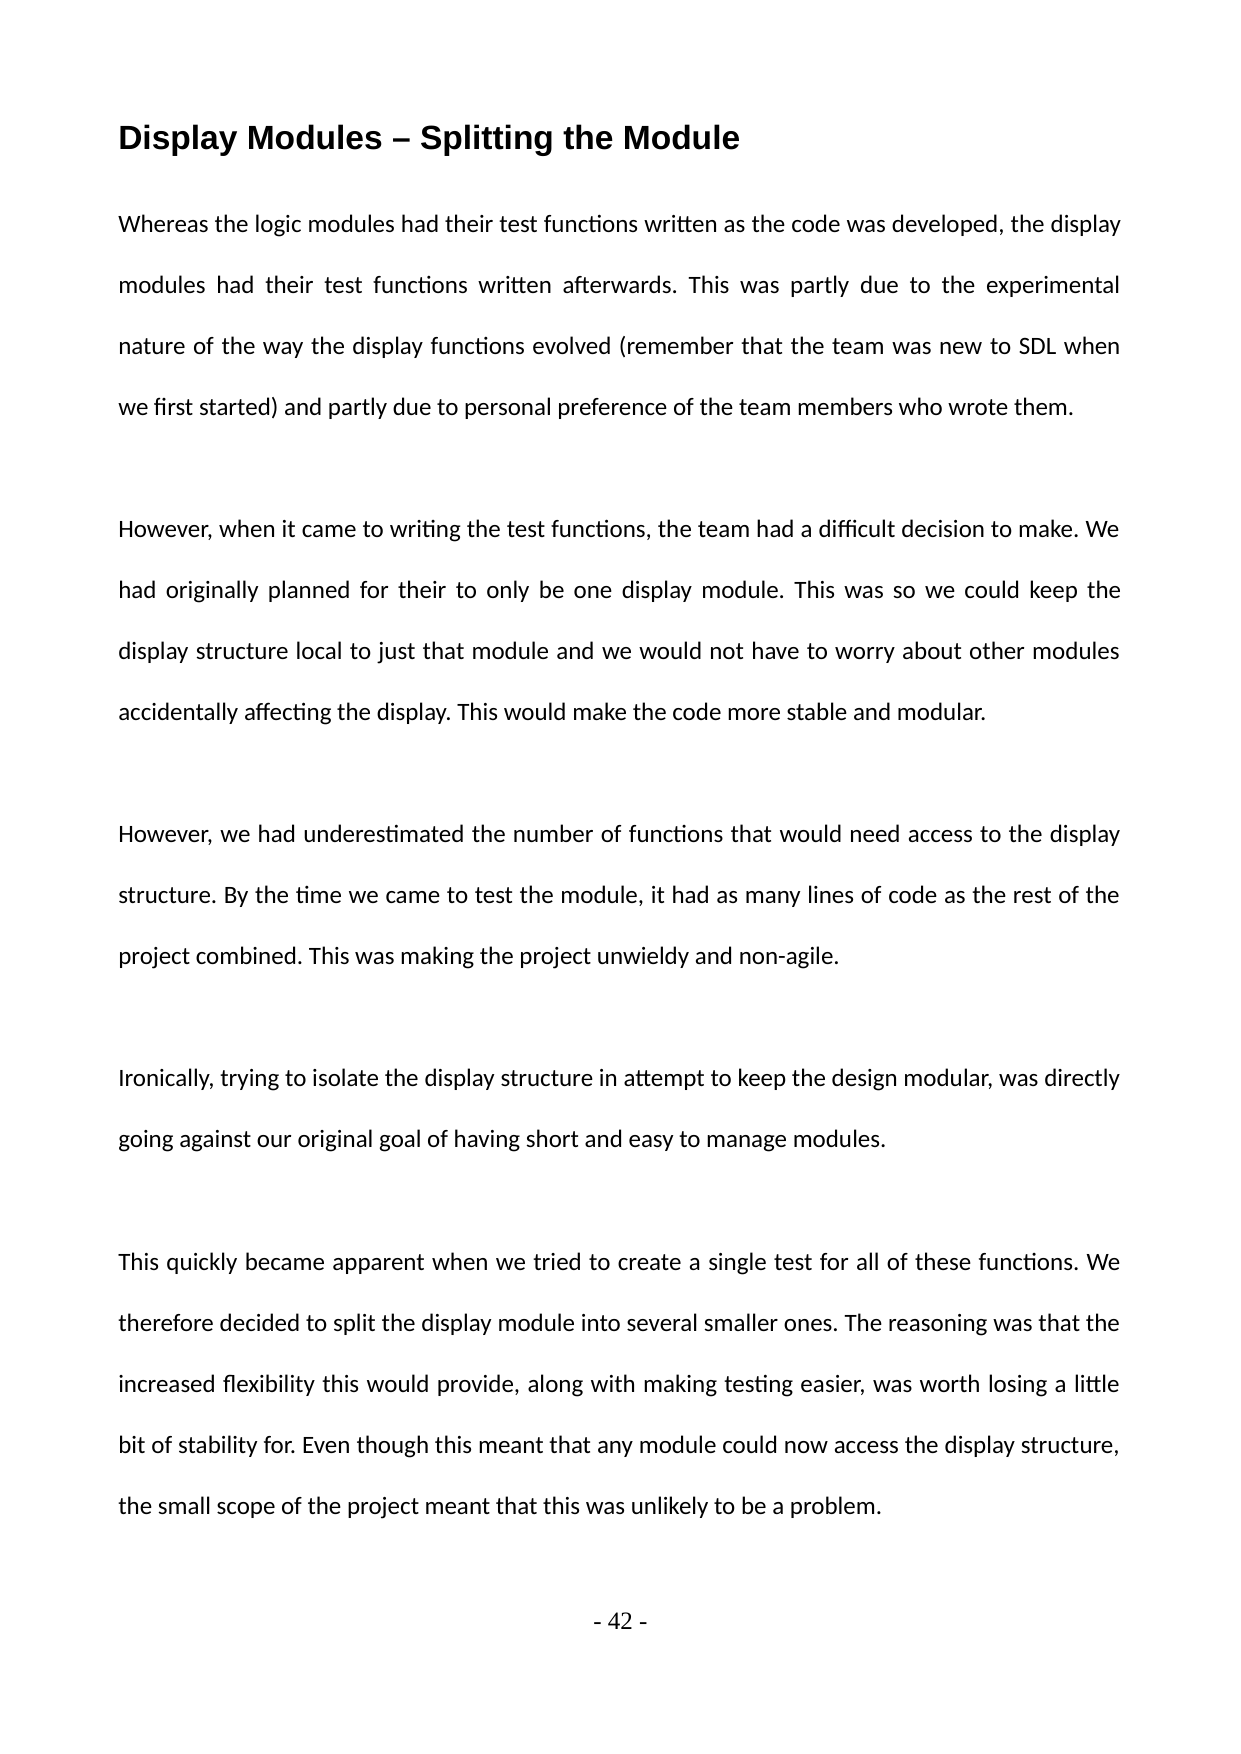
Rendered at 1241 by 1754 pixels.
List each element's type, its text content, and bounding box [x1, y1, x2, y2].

text Whereas the logic modules had their test functions written as the code was developed, the display modules had their test functions written afterwards. This was partly due to the experimental nature of the way the display functions evolved (remember that the team was new to SDL when we first started) and partly due to personal preference of the team members who wrote them. [118, 208, 1122, 422]
text However, when it came to writing the test functions, the team had a difficult decision to make. We had originally planned for their to only be one display module. This was so we could keep the display structure local to just that module and we would not have to worry about other modules accidentally affecting the display. This would make the code more stable and modular. [118, 513, 1122, 727]
text Ironically, trying to isolate the display structure in attempt to keep the design modular, was directly going against our original goal of having short and easy to manage modules. [118, 1062, 1122, 1154]
subtitle Display Modules – Splitting the Module [118, 118, 1122, 157]
text However, we had underestimated the number of functions that would need access to the display structure. By the time we came to test the module, it had as many lines of code as the rest of the project combined. This was making the project unwieldy and non-agile. [118, 818, 1122, 971]
text This quickly became apparent when we tried to create a single test for all of these functions. We therefore decided to split the display module into several smaller ones. The reasoning was that the increased flexibility this would provide, along with making testing easier, was worth losing a little bit of stability for. Even though this meant that any module could now access the display structure, the small scope of the project meant that this was unlikely to be a problem. [118, 1246, 1122, 1520]
